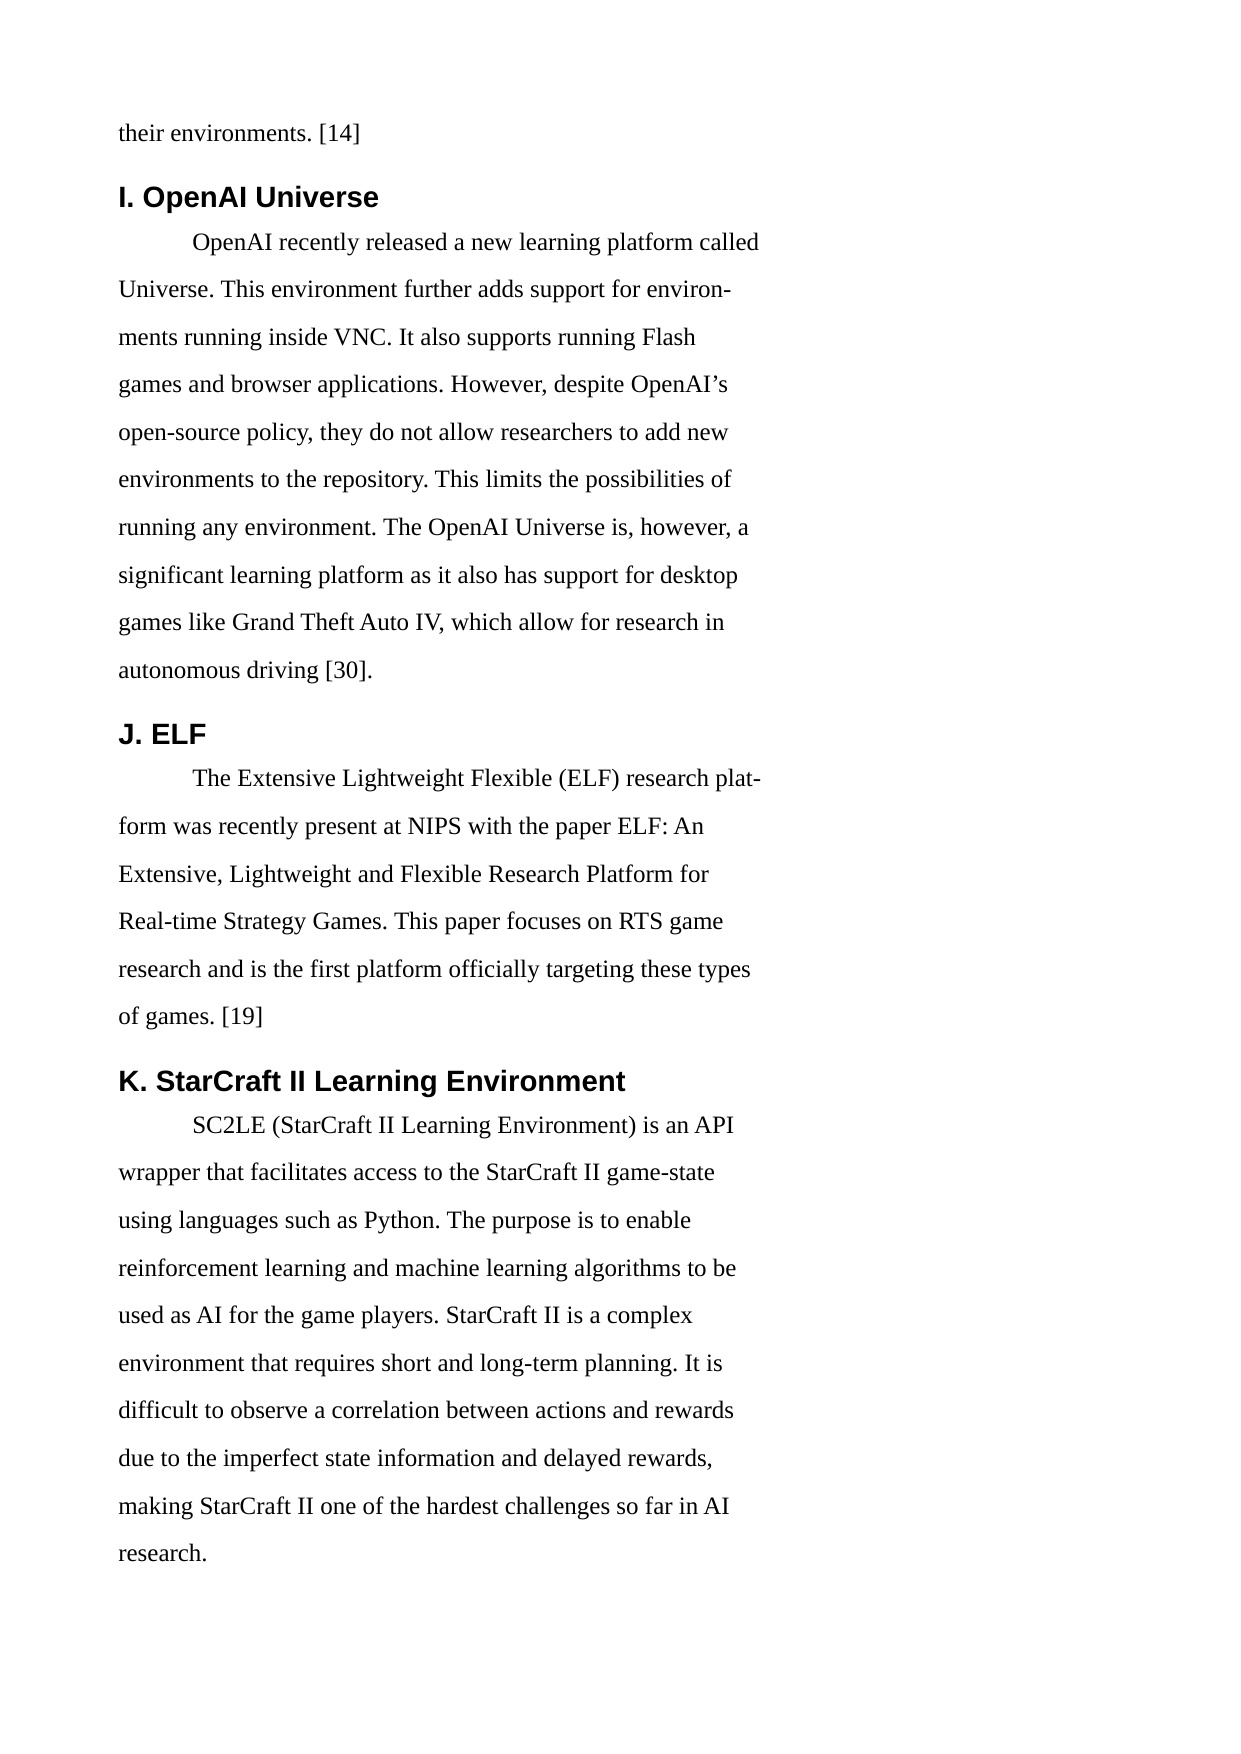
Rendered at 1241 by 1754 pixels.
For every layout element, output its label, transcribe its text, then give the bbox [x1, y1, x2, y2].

text environment that requires short and long-term planning. It is [118, 1348, 1122, 1377]
subtitle J. ELF [118, 717, 1122, 751]
subtitle I. OpenAI Universe [118, 180, 1122, 214]
text autonomous driving [30]. [118, 655, 1122, 684]
text ments running inside VNC. It also supports running Flash [118, 322, 1122, 351]
text their environments. [14] [118, 118, 1122, 147]
text environments to the repository. This limits the possibilities of [118, 464, 1122, 493]
text form was recently present at NIPS with the paper ELF: An [118, 811, 1122, 840]
text The Extensive Lightweight Flexible (ELF) research plat- [118, 763, 1122, 792]
text Real-time Strategy Games. This paper focuses on RTS game [118, 906, 1122, 935]
text reinforcement learning and machine learning algorithms to be [118, 1253, 1122, 1281]
text due to the imperfect state information and delayed rewards, [118, 1443, 1122, 1472]
text Extensive, Lightweight and Flexible Research Platform for [118, 859, 1122, 887]
text open-source policy, they do not allow researchers to add new [118, 417, 1122, 446]
text research. [118, 1538, 1122, 1567]
text SC2LE (StarCraft II Learning Environment) is an API [118, 1110, 1122, 1139]
text games and browser applications. However, despite OpenAI’s [118, 369, 1122, 398]
text running any environment. The OpenAI Universe is, however, a [118, 512, 1122, 541]
text used as AI for the game players. StarCraft II is a complex [118, 1300, 1122, 1329]
text Universe. This environment further adds support for environ- [118, 274, 1122, 303]
text research and is the first platform officially targeting these types [118, 954, 1122, 983]
text games like Grand Theft Auto IV, which allow for research in [118, 607, 1122, 636]
text difficult to observe a correlation between actions and rewards [118, 1396, 1122, 1424]
text making StarCraft II one of the hardest challenges so far in AI [118, 1491, 1122, 1519]
text OpenAI recently released a new learning platform called [118, 227, 1122, 255]
text using languages such as Python. The purpose is to enable [118, 1205, 1122, 1234]
text wrapper that facilitates access to the StarCraft II game-state [118, 1157, 1122, 1186]
text significant learning platform as it also has support for desktop [118, 560, 1122, 588]
text of games. [19] [118, 1001, 1122, 1030]
subtitle K. StarCraft II Learning Environment [118, 1064, 1122, 1097]
